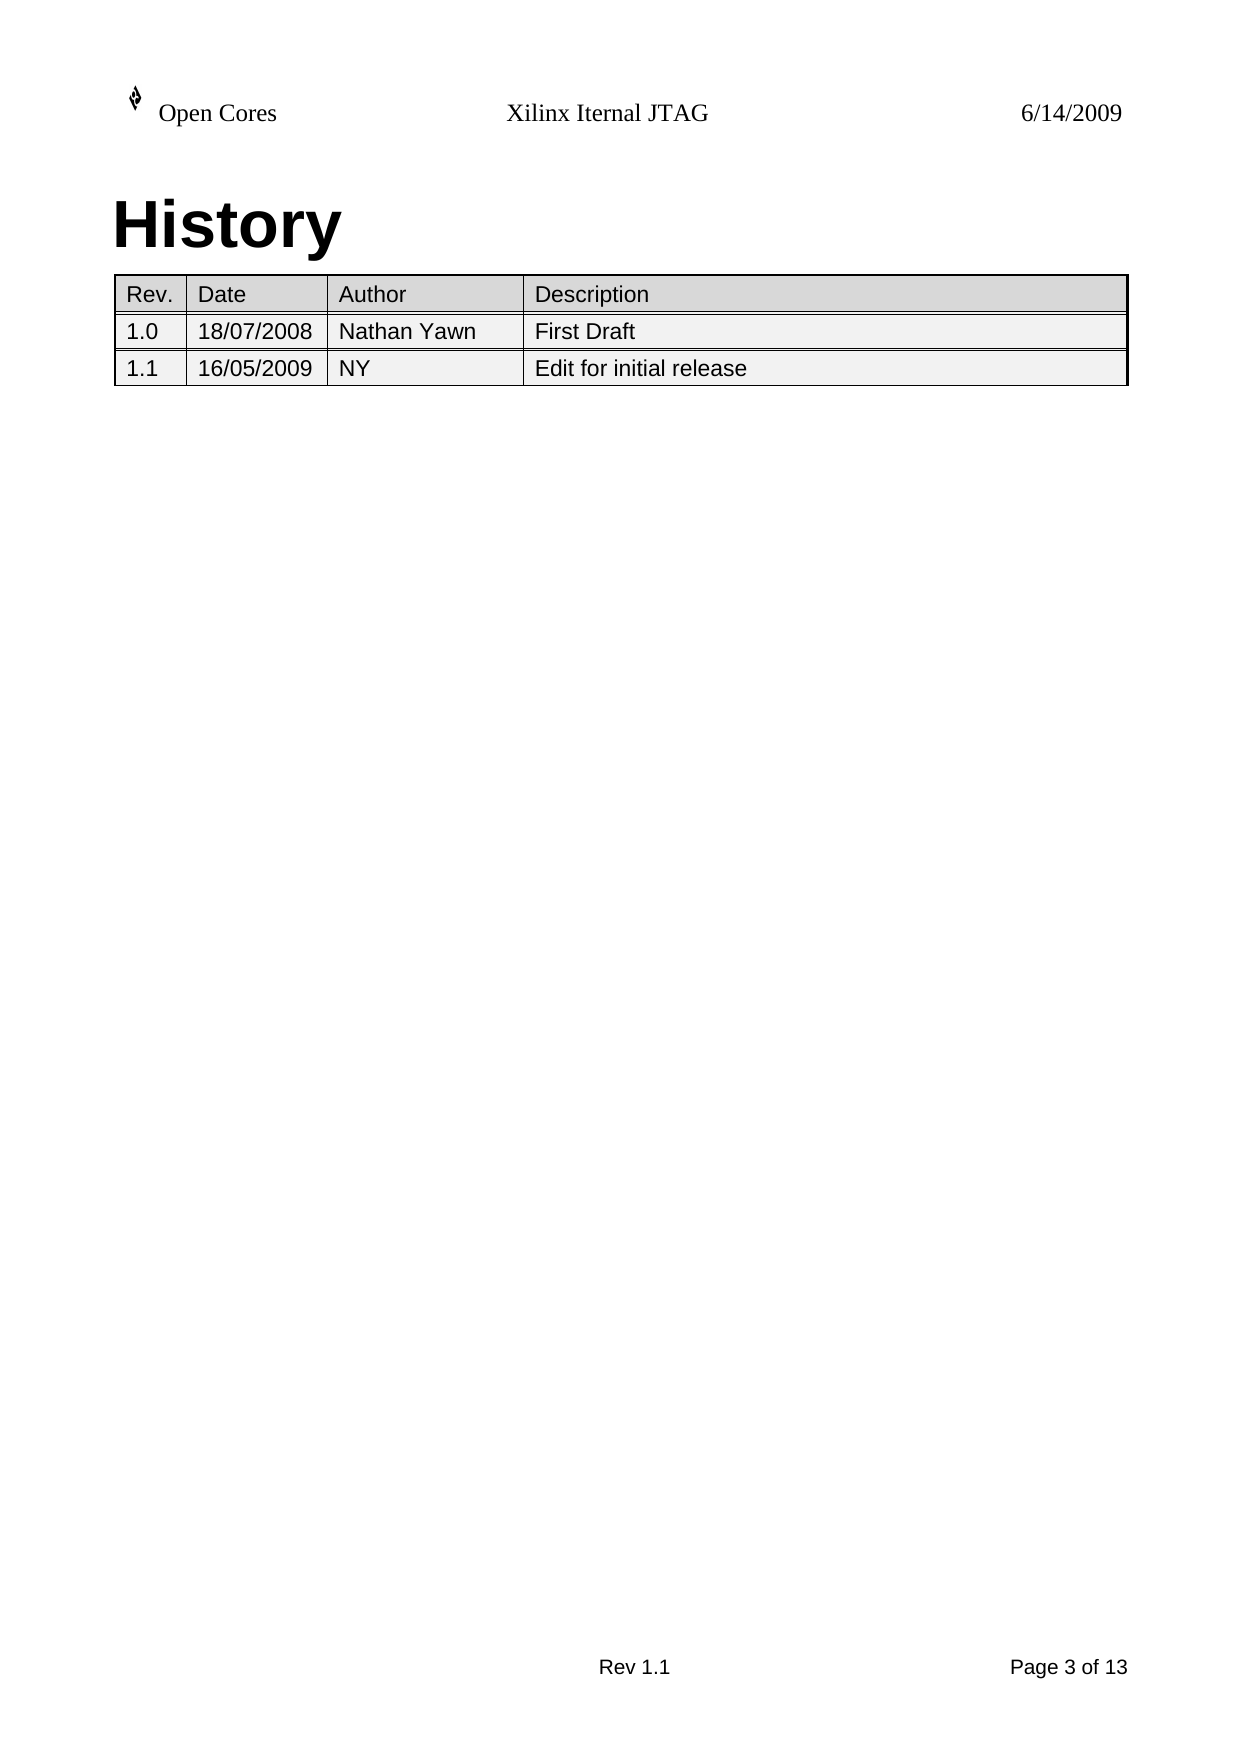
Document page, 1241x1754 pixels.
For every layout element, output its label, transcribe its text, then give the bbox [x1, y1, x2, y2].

table_cell NY [328, 351, 523, 385]
table_cell Nathan Yawn [328, 315, 523, 348]
table_cell 18/07/2008 [187, 315, 327, 348]
table_header Author [328, 276, 523, 311]
table_cell 1.1 [116, 351, 186, 385]
table_cell 16/05/2009 [187, 351, 327, 385]
table_cell 1.0 [116, 315, 186, 348]
table_header Description [524, 276, 1126, 311]
text History [112, 185, 1128, 262]
table_cell Edit for initial release [524, 351, 1126, 385]
table_header Rev. [116, 276, 186, 311]
table_cell First Draft [524, 315, 1126, 348]
table_header Date [187, 276, 327, 311]
